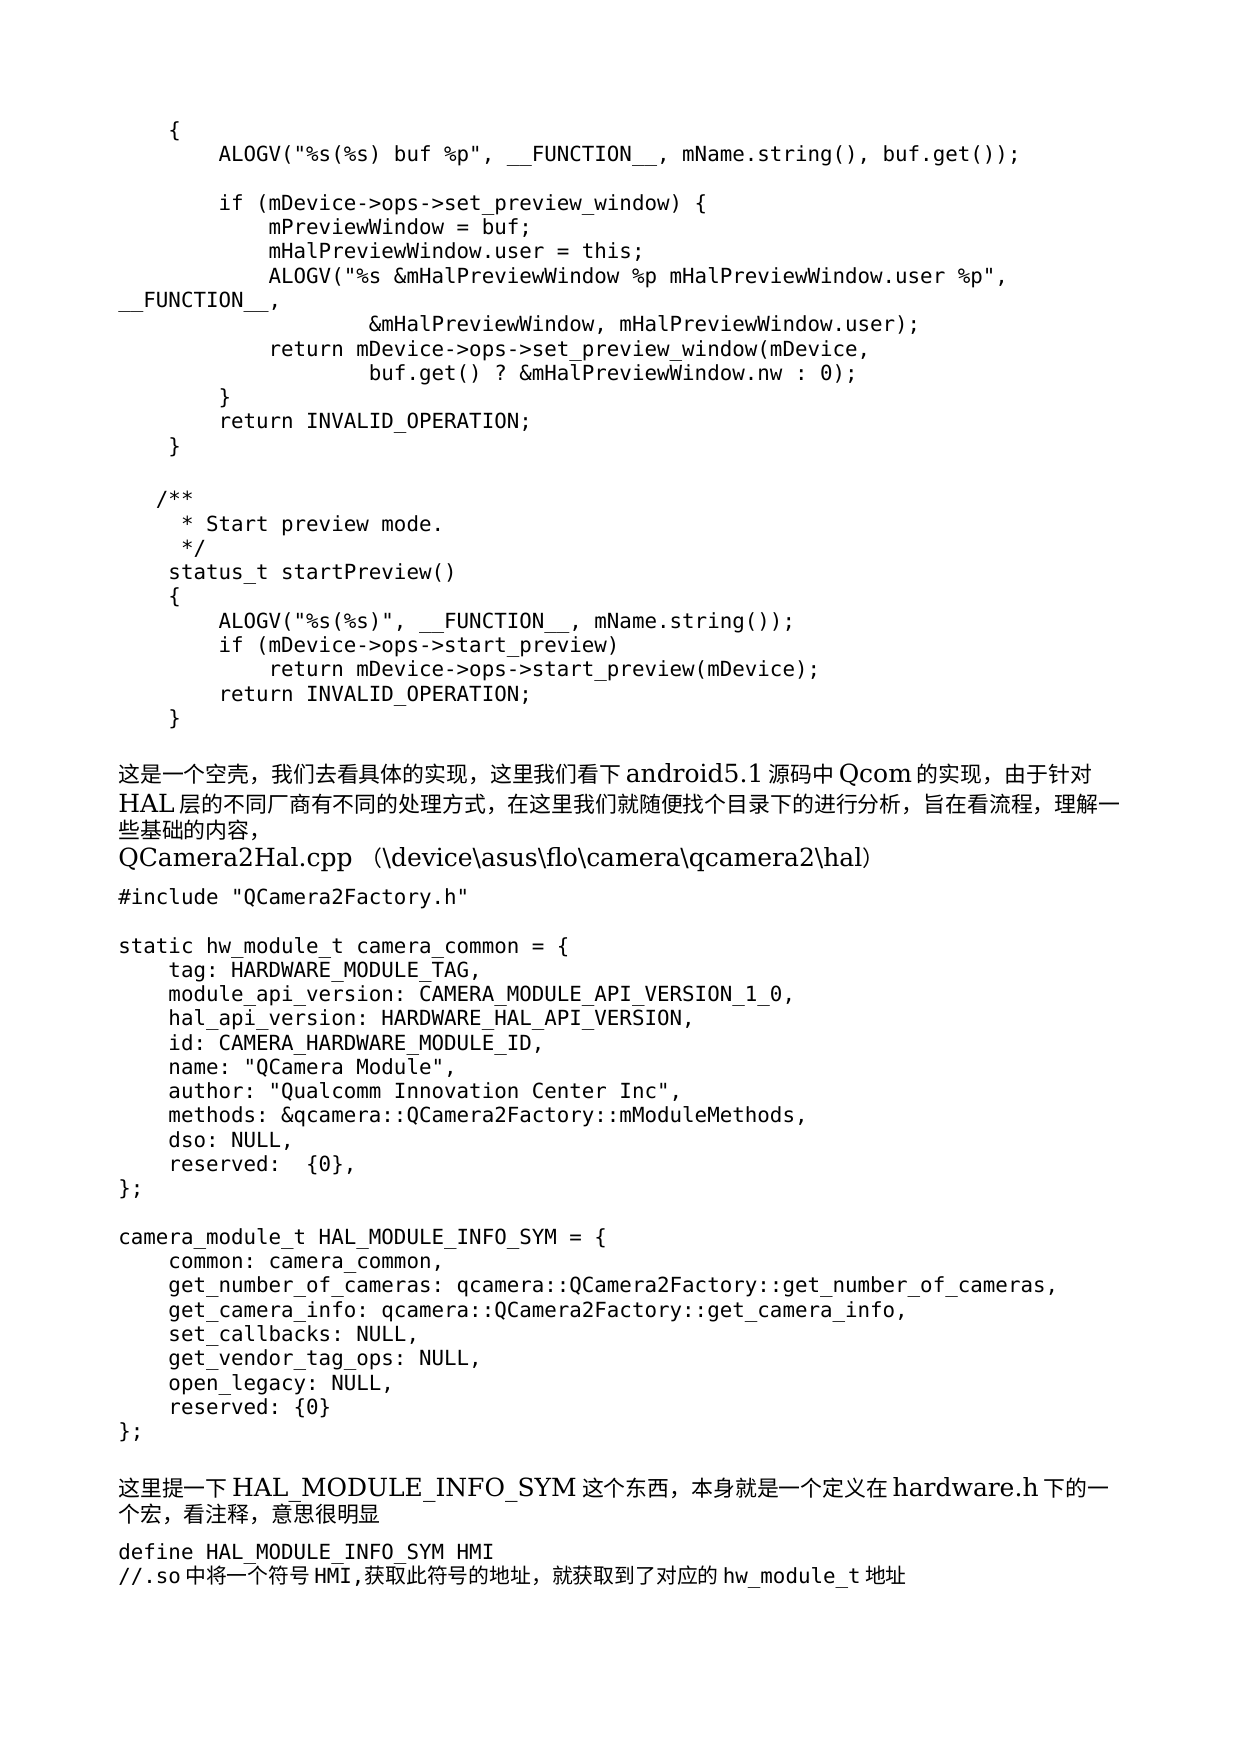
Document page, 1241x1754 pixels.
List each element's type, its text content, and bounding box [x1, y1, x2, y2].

text ALOGV("%s(%s) buf %p", __FUNCTION__, mName.string(), buf.get()); [118, 142, 1122, 167]
text mHalPreviewWindow.user = this; [118, 239, 1122, 264]
text 这是一个空壳，我们去看具体的实现，这里我们看下android5.1源码中Qcom的实现，由于针对HAL层的不同厂商有不同的处理方式，在这里我们就随便找个目录下的进行分析，旨在看流程，理解一些基础的内容， QCamera2Hal.cpp （\device\asus\flo\camera\qcamera2\hal） [118, 759, 1122, 873]
text #include "QCamera2Factory.h" [118, 885, 1122, 909]
text mPreviewWindow = buf; [118, 215, 1122, 239]
text { [118, 584, 1122, 609]
text //.so中将一个符号HMI,获取此符号的地址，就获取到了对应的hw_module_t地址 [118, 1564, 1122, 1588]
text methods: &qcamera::QCamera2Factory::mModuleMethods, [118, 1103, 1122, 1128]
text return mDevice->ops->set_preview_window(mDevice, [118, 337, 1122, 361]
text */ [118, 536, 1122, 560]
text return INVALID_OPERATION; [118, 682, 1122, 706]
text 这里提一下HAL_MODULE_INFO_SYM这个东西，本身就是一个定义在hardware.h下的一个宏，看注释，意思很明显 [118, 1473, 1122, 1527]
text set_callbacks: NULL, [118, 1322, 1122, 1346]
text dso: NULL, [118, 1128, 1122, 1152]
text open_legacy: NULL, [118, 1371, 1122, 1395]
text id: CAMERA_HARDWARE_MODULE_ID, [118, 1031, 1122, 1055]
text camera_module_t HAL_MODULE_INFO_SYM = { [118, 1225, 1122, 1249]
text } [118, 385, 1122, 409]
text if (mDevice->ops->start_preview) [118, 633, 1122, 657]
text hal_api_version: HARDWARE_HAL_API_VERSION, [118, 1006, 1122, 1031]
text /** [118, 487, 1122, 512]
text } [118, 434, 1122, 458]
text define HAL_MODULE_INFO_SYM HMI [118, 1540, 1122, 1564]
text return INVALID_OPERATION; [118, 409, 1122, 434]
text }; [118, 1419, 1122, 1443]
text * Start preview mode. [118, 512, 1122, 536]
text module_api_version: CAMERA_MODULE_API_VERSION_1_0, [118, 982, 1122, 1006]
text common: camera_common, [118, 1249, 1122, 1273]
text static hw_module_t camera_common = { [118, 934, 1122, 958]
text author: "Qualcomm Innovation Center Inc", [118, 1079, 1122, 1103]
text tag: HARDWARE_MODULE_TAG, [118, 958, 1122, 982]
text reserved: {0} [118, 1395, 1122, 1419]
text get_vendor_tag_ops: NULL, [118, 1346, 1122, 1371]
text ALOGV("%s &mHalPreviewWindow %p mHalPreviewWindow.user %p", __FUNCTION__, [118, 264, 1122, 312]
text &mHalPreviewWindow, mHalPreviewWindow.user); [118, 312, 1122, 337]
text get_number_of_cameras: qcamera::QCamera2Factory::get_number_of_cameras, [118, 1273, 1122, 1298]
text get_camera_info: qcamera::QCamera2Factory::get_camera_info, [118, 1298, 1122, 1322]
text { [118, 118, 1122, 142]
text reserved: {0}, [118, 1152, 1122, 1176]
text ALOGV("%s(%s)", __FUNCTION__, mName.string()); [118, 609, 1122, 633]
text if (mDevice->ops->set_preview_window) { [118, 191, 1122, 215]
text }; [118, 1176, 1122, 1201]
text return mDevice->ops->start_preview(mDevice); [118, 657, 1122, 682]
text buf.get() ? &mHalPreviewWindow.nw : 0); [118, 361, 1122, 385]
text } [118, 706, 1122, 730]
text name: "QCamera Module", [118, 1055, 1122, 1079]
text status_t startPreview() [118, 560, 1122, 584]
